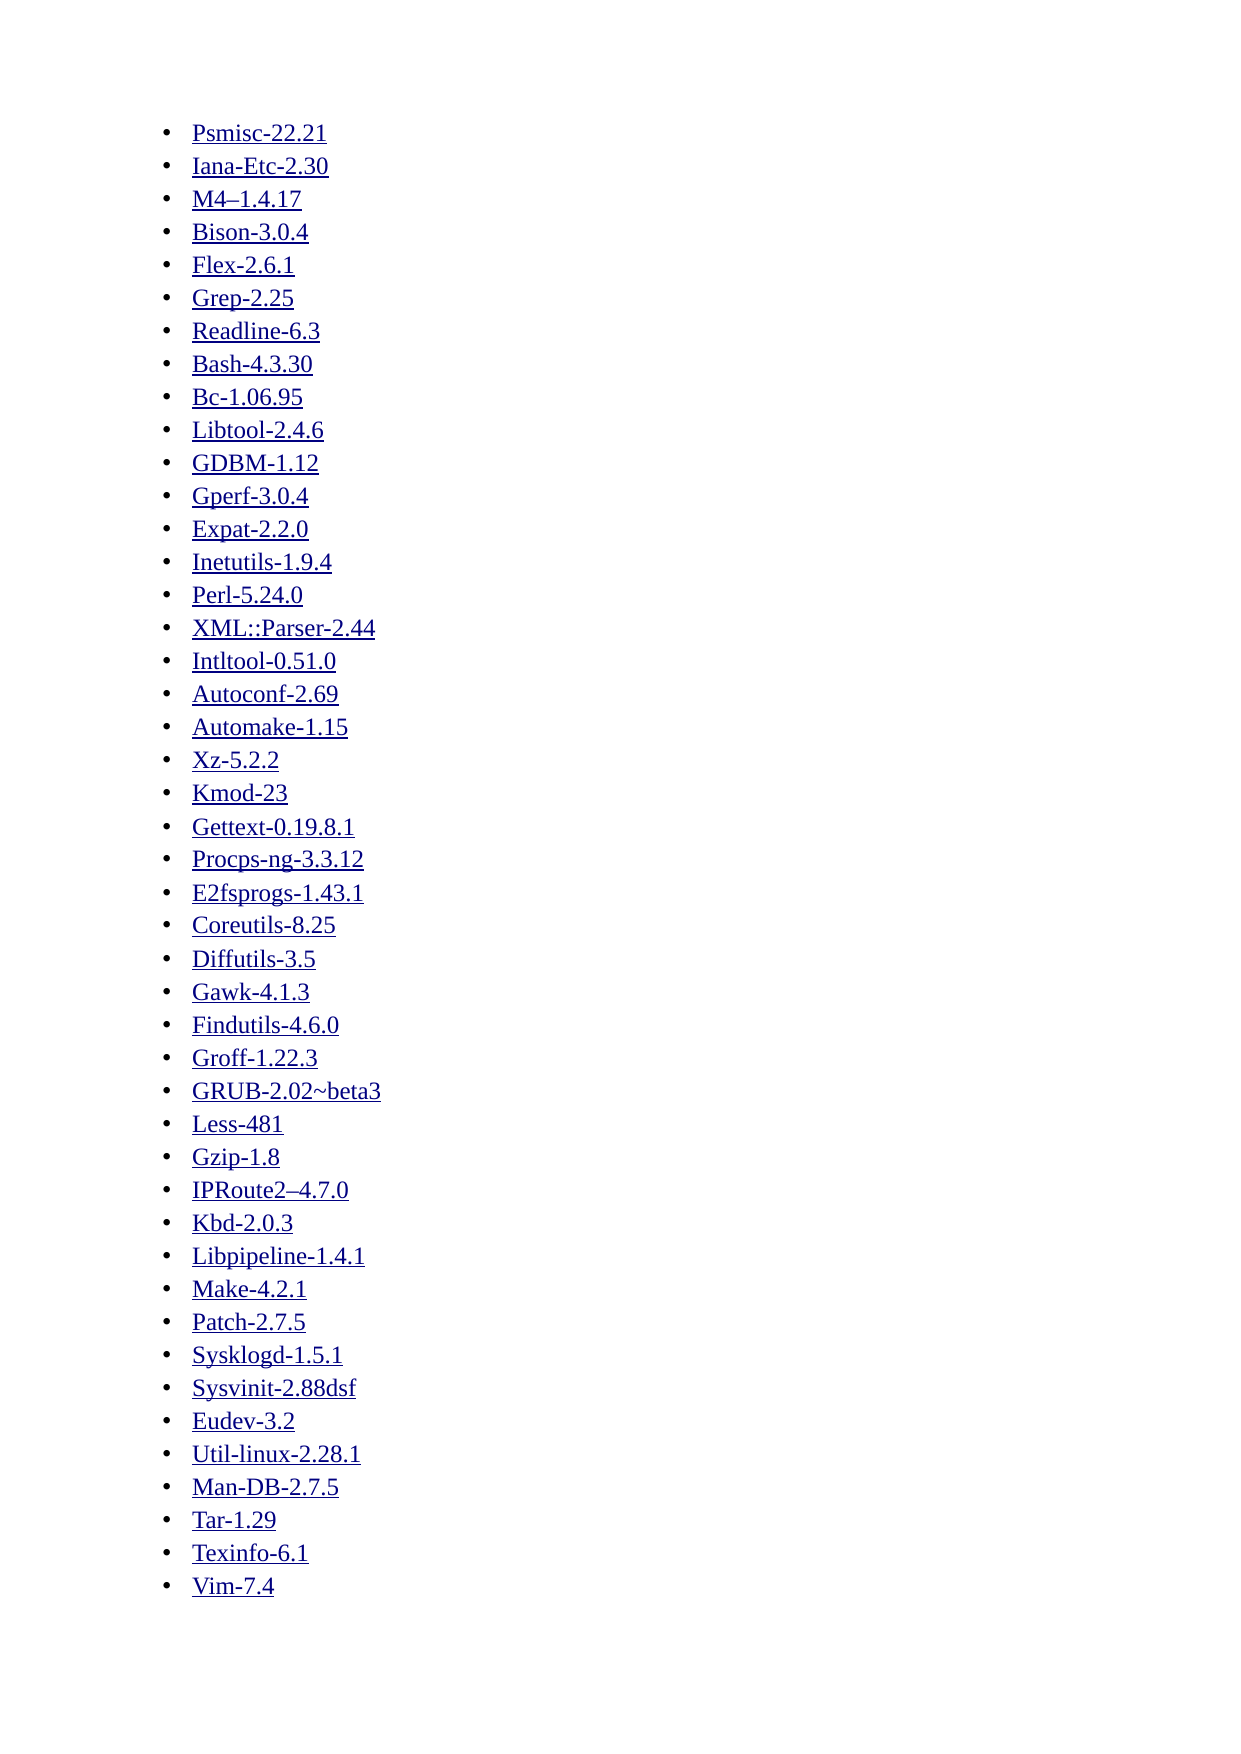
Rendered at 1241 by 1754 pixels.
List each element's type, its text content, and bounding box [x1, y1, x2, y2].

list Expat-2.2.0 [162, 514, 1122, 543]
list Texinfo-6.1 [162, 1538, 1122, 1567]
list Autoconf-2.69 [162, 679, 1122, 708]
list Grep-2.25 [162, 283, 1122, 312]
list Iana-Etc-2.30 [162, 151, 1122, 180]
list Diffutils-3.5 [162, 944, 1122, 972]
list Vim-7.4 [162, 1571, 1122, 1600]
list Kmod-23 [162, 778, 1122, 807]
list Sysvinit-2.88dsf [162, 1373, 1122, 1402]
list M4–1.4.17 [162, 184, 1122, 213]
list Kbd-2.0.3 [162, 1208, 1122, 1237]
list Less-481 [162, 1109, 1122, 1137]
list Bc-1.06.95 [162, 382, 1122, 411]
list Libpipeline-1.4.1 [162, 1241, 1122, 1269]
list Psmisc-22.21 [162, 118, 1122, 147]
list Flex-2.6.1 [162, 250, 1122, 279]
list Man-DB-2.7.5 [162, 1472, 1122, 1501]
list Readline-6.3 [162, 316, 1122, 345]
list Bison-3.0.4 [162, 217, 1122, 246]
list Procps-ng-3.3.12 [162, 844, 1122, 873]
list Util-linux-2.28.1 [162, 1439, 1122, 1468]
list GRUB-2.02~beta3 [162, 1076, 1122, 1104]
list Intltool-0.51.0 [162, 646, 1122, 675]
list GDBM-1.12 [162, 448, 1122, 477]
list Inetutils-1.9.4 [162, 547, 1122, 576]
list Gperf-3.0.4 [162, 481, 1122, 510]
list Gettext-0.19.8.1 [162, 812, 1122, 840]
list Perl-5.24.0 [162, 580, 1122, 609]
list Bash-4.3.30 [162, 349, 1122, 378]
list Gzip-1.8 [162, 1142, 1122, 1171]
list Make-4.2.1 [162, 1274, 1122, 1303]
list E2fsprogs-1.43.1 [162, 878, 1122, 906]
list Xz-5.2.2 [162, 746, 1122, 774]
list Findutils-4.6.0 [162, 1010, 1122, 1038]
list Eudev-3.2 [162, 1406, 1122, 1435]
list Automake-1.15 [162, 712, 1122, 741]
list Gawk-4.1.3 [162, 977, 1122, 1005]
list Tar-1.29 [162, 1505, 1122, 1534]
list Sysklogd-1.5.1 [162, 1340, 1122, 1369]
list Groff-1.22.3 [162, 1043, 1122, 1071]
list Libtool-2.4.6 [162, 415, 1122, 444]
list XML::Parser-2.44 [162, 613, 1122, 642]
list Coreutils-8.25 [162, 911, 1122, 939]
list IPRoute2–4.7.0 [162, 1175, 1122, 1203]
list Patch-2.7.5 [162, 1307, 1122, 1336]
